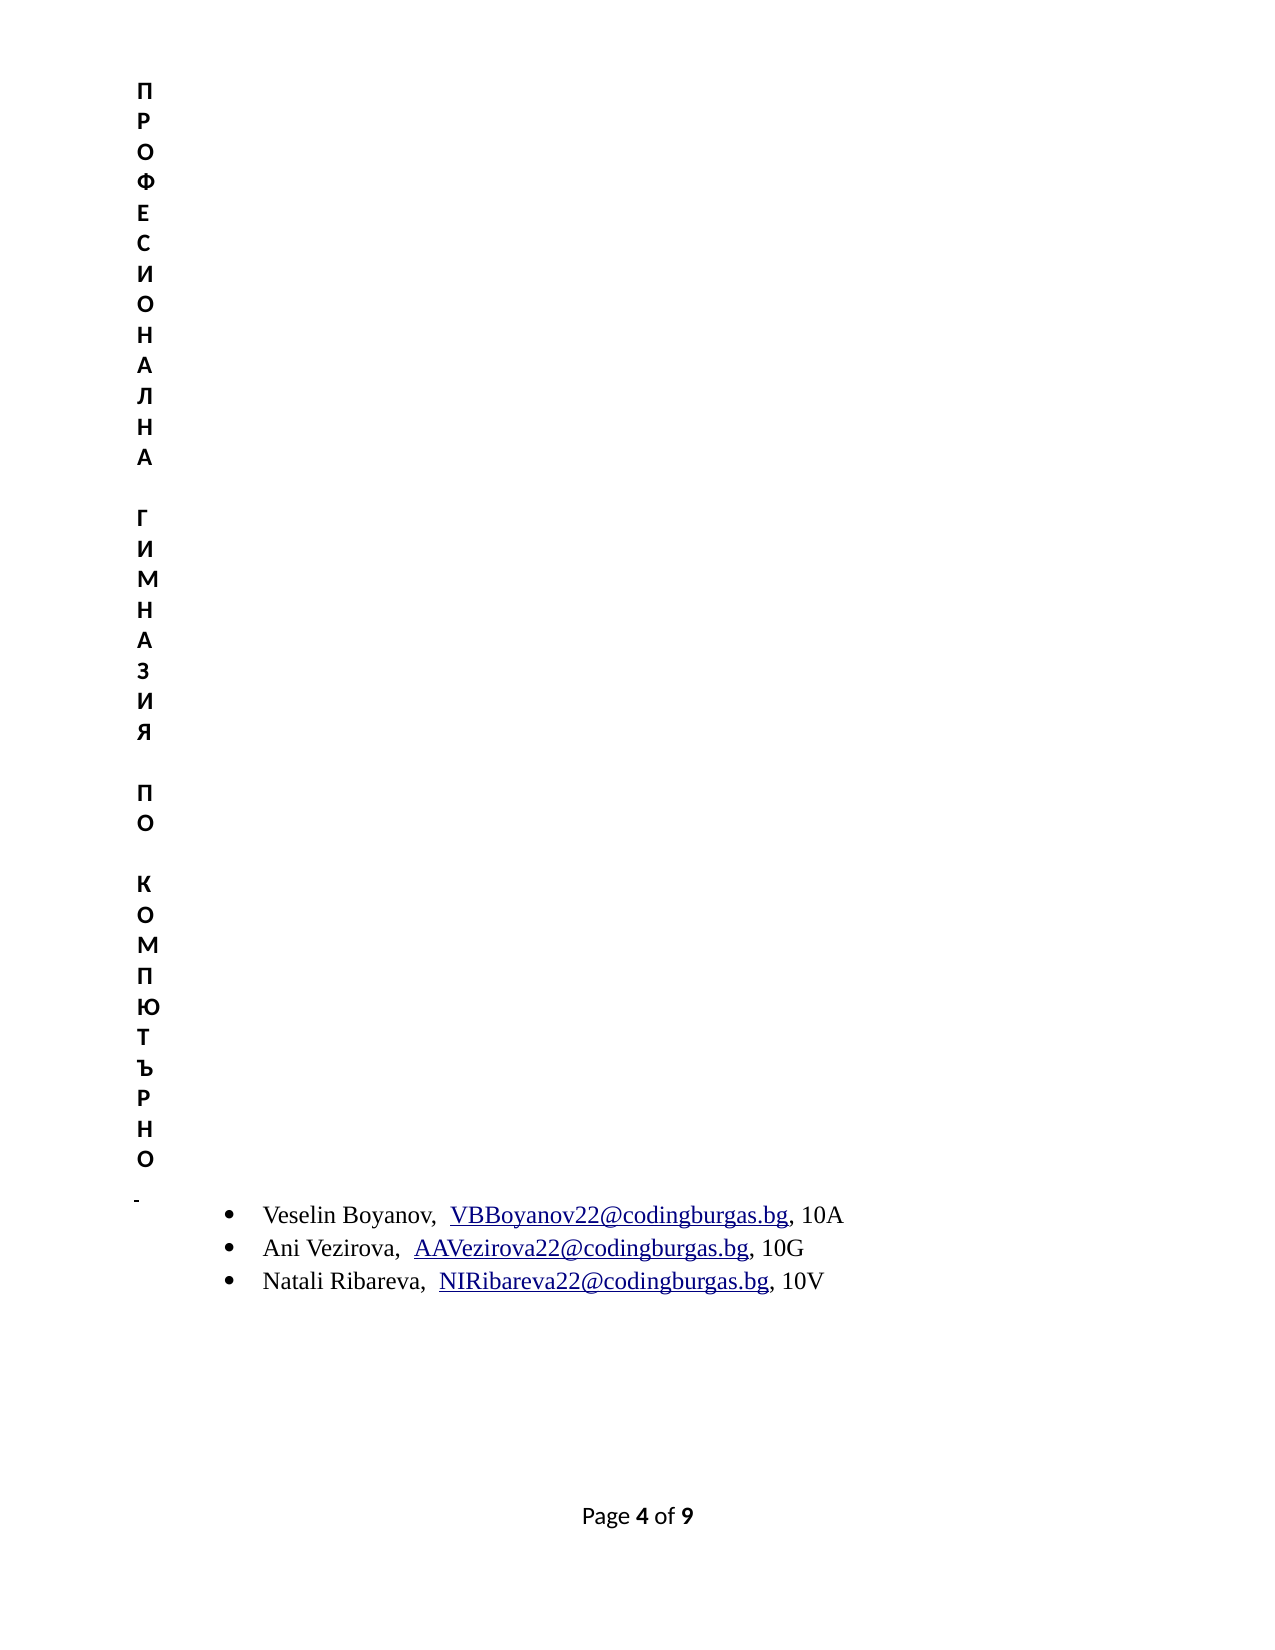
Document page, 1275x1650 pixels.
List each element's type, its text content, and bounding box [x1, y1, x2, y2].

list Ani Vezirova, AAVezirova22@codingburgas.bg, 10G [225, 1233, 1125, 1262]
list Veselin Boyanov, VBBoyanov22@codingburgas.bg, 10A [225, 1200, 1125, 1229]
list Natali Ribareva, NIRibareva22@codingburgas.bg, 10V [225, 1266, 1125, 1295]
